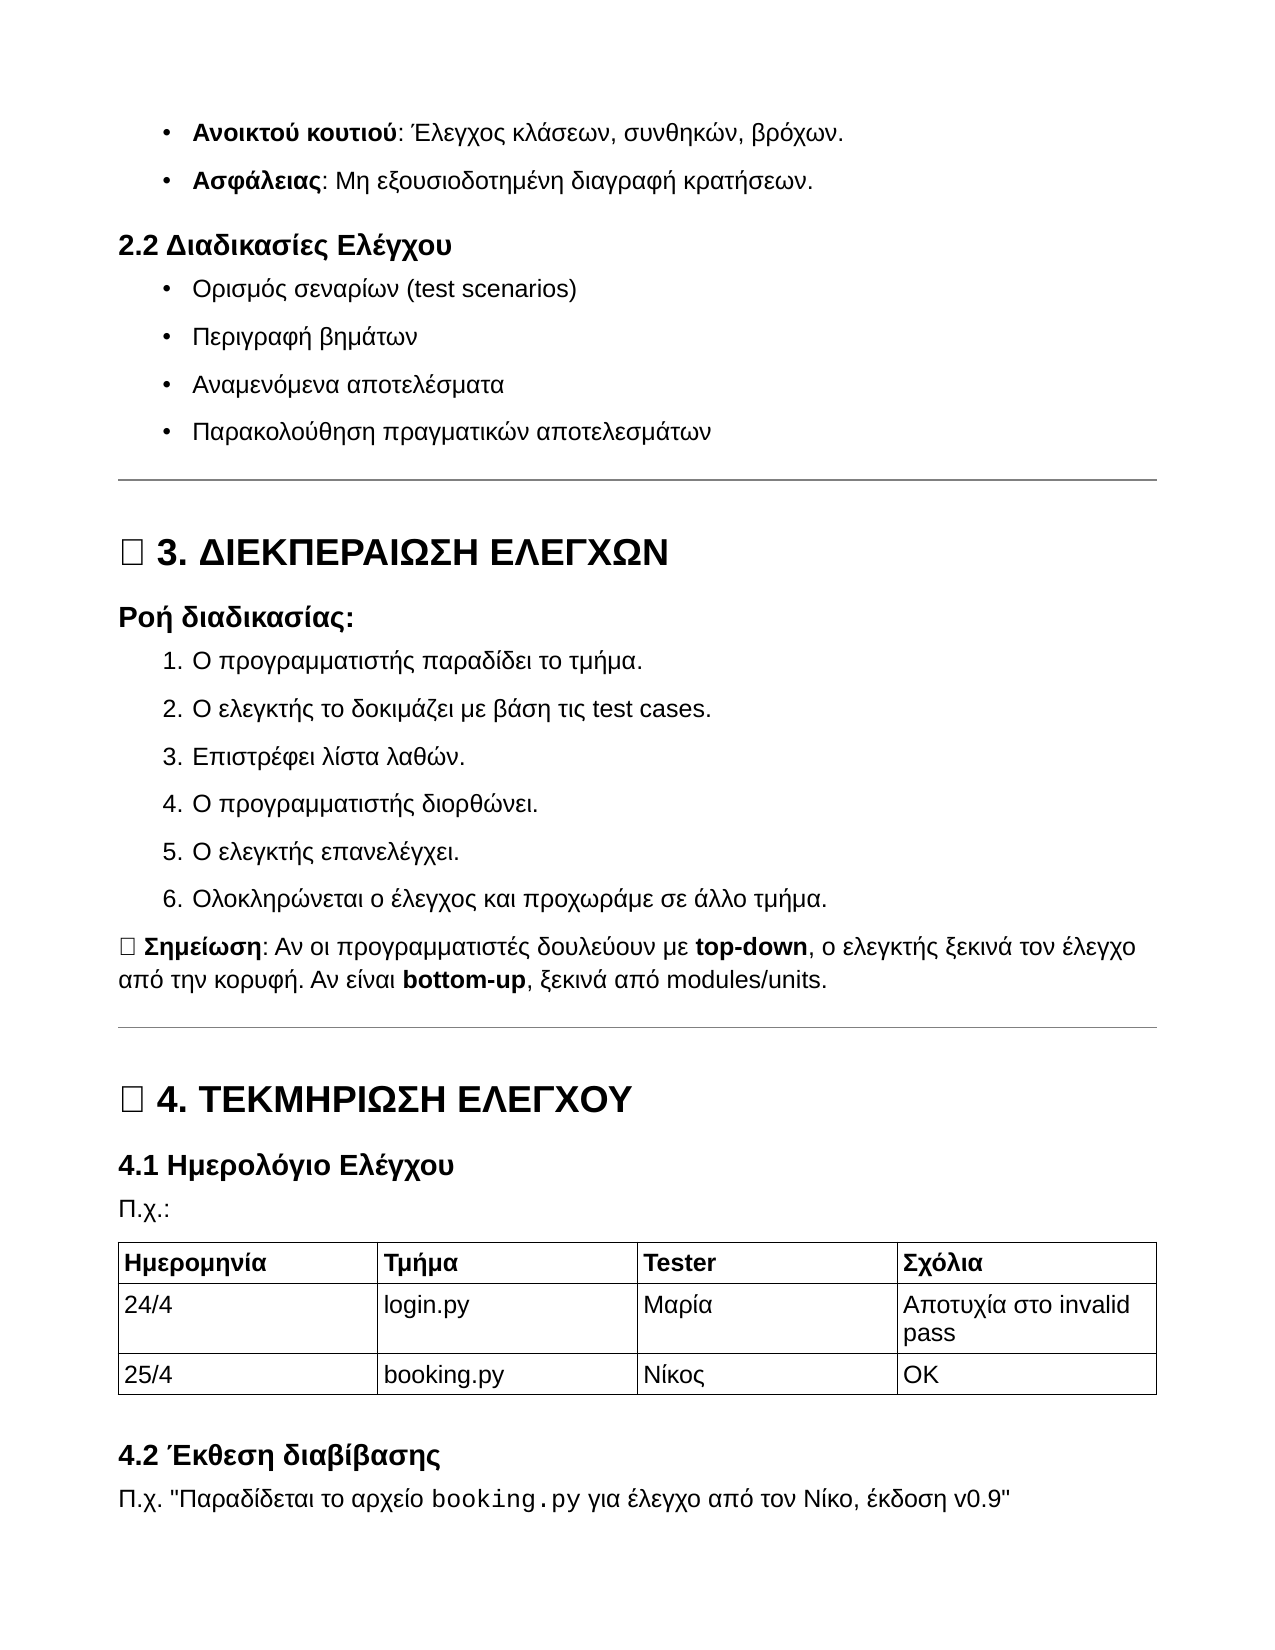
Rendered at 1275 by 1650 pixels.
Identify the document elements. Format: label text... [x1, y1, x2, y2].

table_header Τμήμα [378, 1243, 637, 1283]
list Επιστρέφει λίστα λαθών. [162, 742, 1157, 770]
list Ασφάλειας: Μη εξουσιοδοτημένη διαγραφή κρατήσεων. [162, 166, 1157, 195]
table_cell OK [898, 1354, 1156, 1394]
list Ανοικτού κουτιού: Έλεγχος κλάσεων, συνθηκών, βρόχων. [162, 118, 1157, 147]
table_cell Μαρία [638, 1284, 897, 1353]
list Ολοκληρώνεται ο έλεγχος και προχωράμε σε άλλο τμήμα. [162, 884, 1157, 913]
table_cell Αποτυχία στο invalid pass [898, 1284, 1156, 1353]
list Περιγραφή βημάτων [162, 322, 1157, 351]
table_cell 25/4 [119, 1354, 377, 1394]
subtitle 4.2 Έκθεση διαβίβασης [118, 1438, 1157, 1472]
table_cell booking.py [378, 1354, 637, 1394]
subtitle 2.2 Διαδικασίες Ελέγχου [118, 228, 1157, 262]
subtitle ✅ 4. ΤΕΚΜΗΡΙΩΣΗ ΕΛΕΓΧΟΥ [118, 1078, 1157, 1121]
subtitle 4.1 Ημερολόγιο Ελέγχου [118, 1148, 1157, 1181]
text 📌 Σημείωση: Αν οι προγραμματιστές δουλεύουν με top-down, ο ελεγκτής ξεκινά τον έλεγχο από την κορυφή. Αν είναι bottom-up, ξεκινά από modules/units. [118, 932, 1157, 994]
table_cell Νίκος [638, 1354, 897, 1394]
text Π.χ.: [118, 1194, 1157, 1223]
text Π.χ. "Παραδίδεται το αρχείο booking.py για έλεγχο από τον Νίκο, έκδοση v0.9" [118, 1484, 1157, 1515]
list Ο προγραμματιστής παραδίδει το τμήμα. [162, 646, 1157, 675]
list Παρακολούθηση πραγματικών αποτελεσμάτων [162, 417, 1157, 446]
list Αναμενόμενα αποτελέσματα [162, 369, 1157, 398]
list Ορισμός σεναρίων (test scenarios) [162, 274, 1157, 303]
table_header Σχόλια [898, 1243, 1156, 1283]
subtitle Ροή διαδικασίας: [118, 600, 1157, 634]
subtitle ✅ 3. ΔΙΕΚΠΕΡΑΙΩΣΗ ΕΛΕΓΧΩΝ [118, 530, 1157, 573]
list Ο ελεγκτής το δοκιμάζει με βάση τις test cases. [162, 694, 1157, 723]
table_header Tester [638, 1243, 897, 1283]
list Ο ελεγκτής επανελέγχει. [162, 837, 1157, 866]
table_cell 24/4 [119, 1284, 377, 1353]
table_cell login.py [378, 1284, 637, 1353]
list Ο προγραμματιστής διορθώνει. [162, 789, 1157, 818]
table_header Ημερομηνία [119, 1243, 377, 1283]
